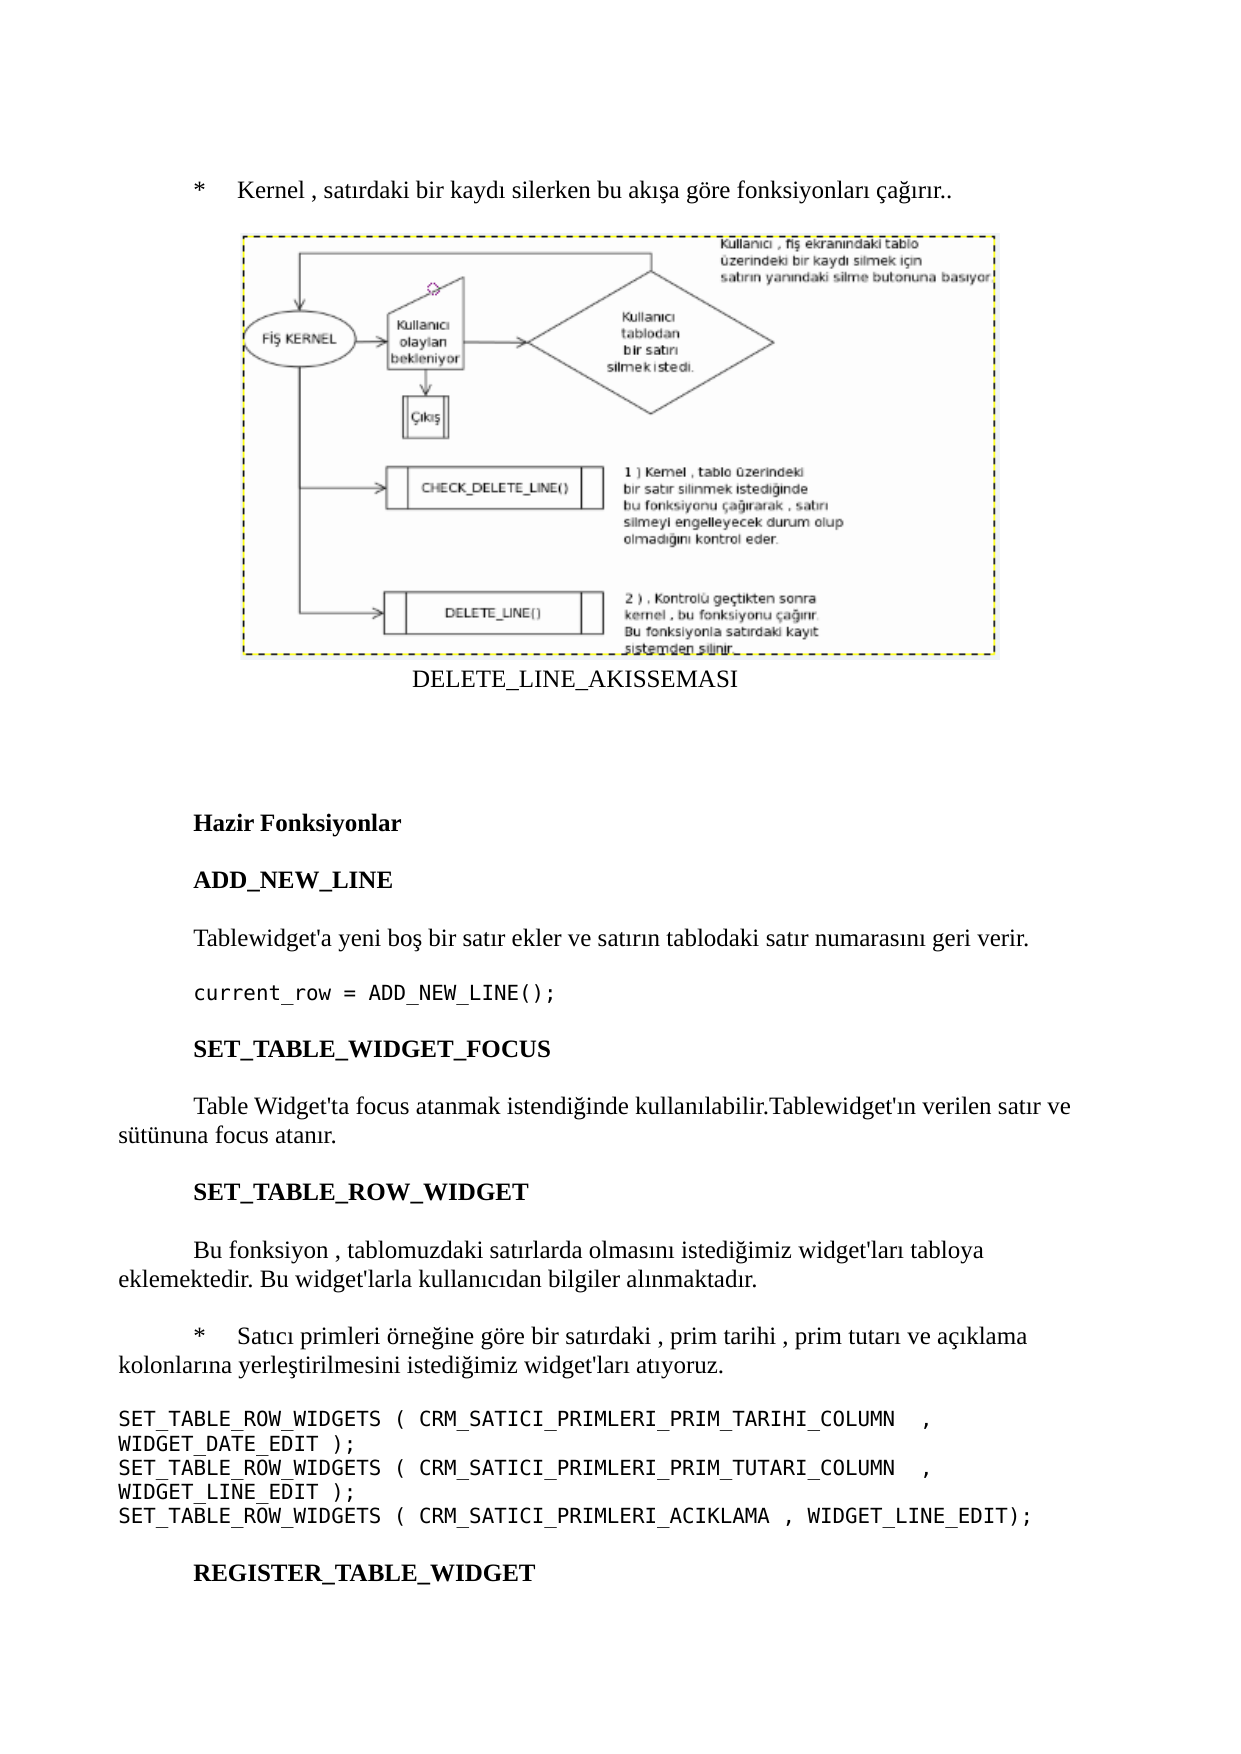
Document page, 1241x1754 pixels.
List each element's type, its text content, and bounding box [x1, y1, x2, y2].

text Tablewidget'a yeni boş bir satır ekler ve satırın tablodaki satır numarasını geri verir. [118, 923, 1122, 952]
text ADD_NEW_LINE [118, 866, 1122, 894]
text SET_TABLE_WIDGET_FOCUS [118, 1034, 1122, 1062]
text SET_TABLE_ROW_WIDGETS ( CRM_SATICI_PRIMLERI_ACIKLAMA , WIDGET_LINE_EDIT); [118, 1504, 1122, 1529]
text current_row = ADD_NEW_LINE(); [118, 981, 1122, 1005]
text DELETE_LINE_AKISSEMASI [118, 664, 1122, 693]
text Bu fonksiyon , tablomuzdaki satırlarda olmasını istediğimiz widget'ları tabloya eklemektedir. Bu widget'larla kullanıcıdan bilgiler alınmaktadır. [118, 1235, 1122, 1292]
text SET_TABLE_ROW_WIDGETS ( CRM_SATICI_PRIMLERI_PRIM_TUTARI_COLUMN , WIDGET_LINE_EDIT ); [118, 1456, 1122, 1504]
text * Kernel , satırdaki bir kaydı silerken bu akışa göre fonksiyonları çağırır.. [118, 176, 1122, 204]
text * Satıcı primleri örneğine göre bir satırdaki , prim tarihi , prim tutarı ve açıklama kolonlarına yerleştirilmesini istediğimiz widget'ları atıyoruz. [118, 1321, 1122, 1379]
text Table Widget'ta focus atanmak istendiğinde kullanılabilir.Tablewidget'ın verilen satır ve sütünuna focus atanır. [118, 1091, 1122, 1149]
text SET_TABLE_ROW_WIDGETS ( CRM_SATICI_PRIMLERI_PRIM_TARIHI_COLUMN , WIDGET_DATE_EDIT ); [118, 1407, 1122, 1456]
text REGISTER_TABLE_WIDGET [118, 1558, 1122, 1587]
text SET_TABLE_ROW_WIDGET [118, 1177, 1122, 1206]
text Hazir Fonksiyonlar [118, 808, 1122, 837]
picture [240, 233, 1000, 660]
